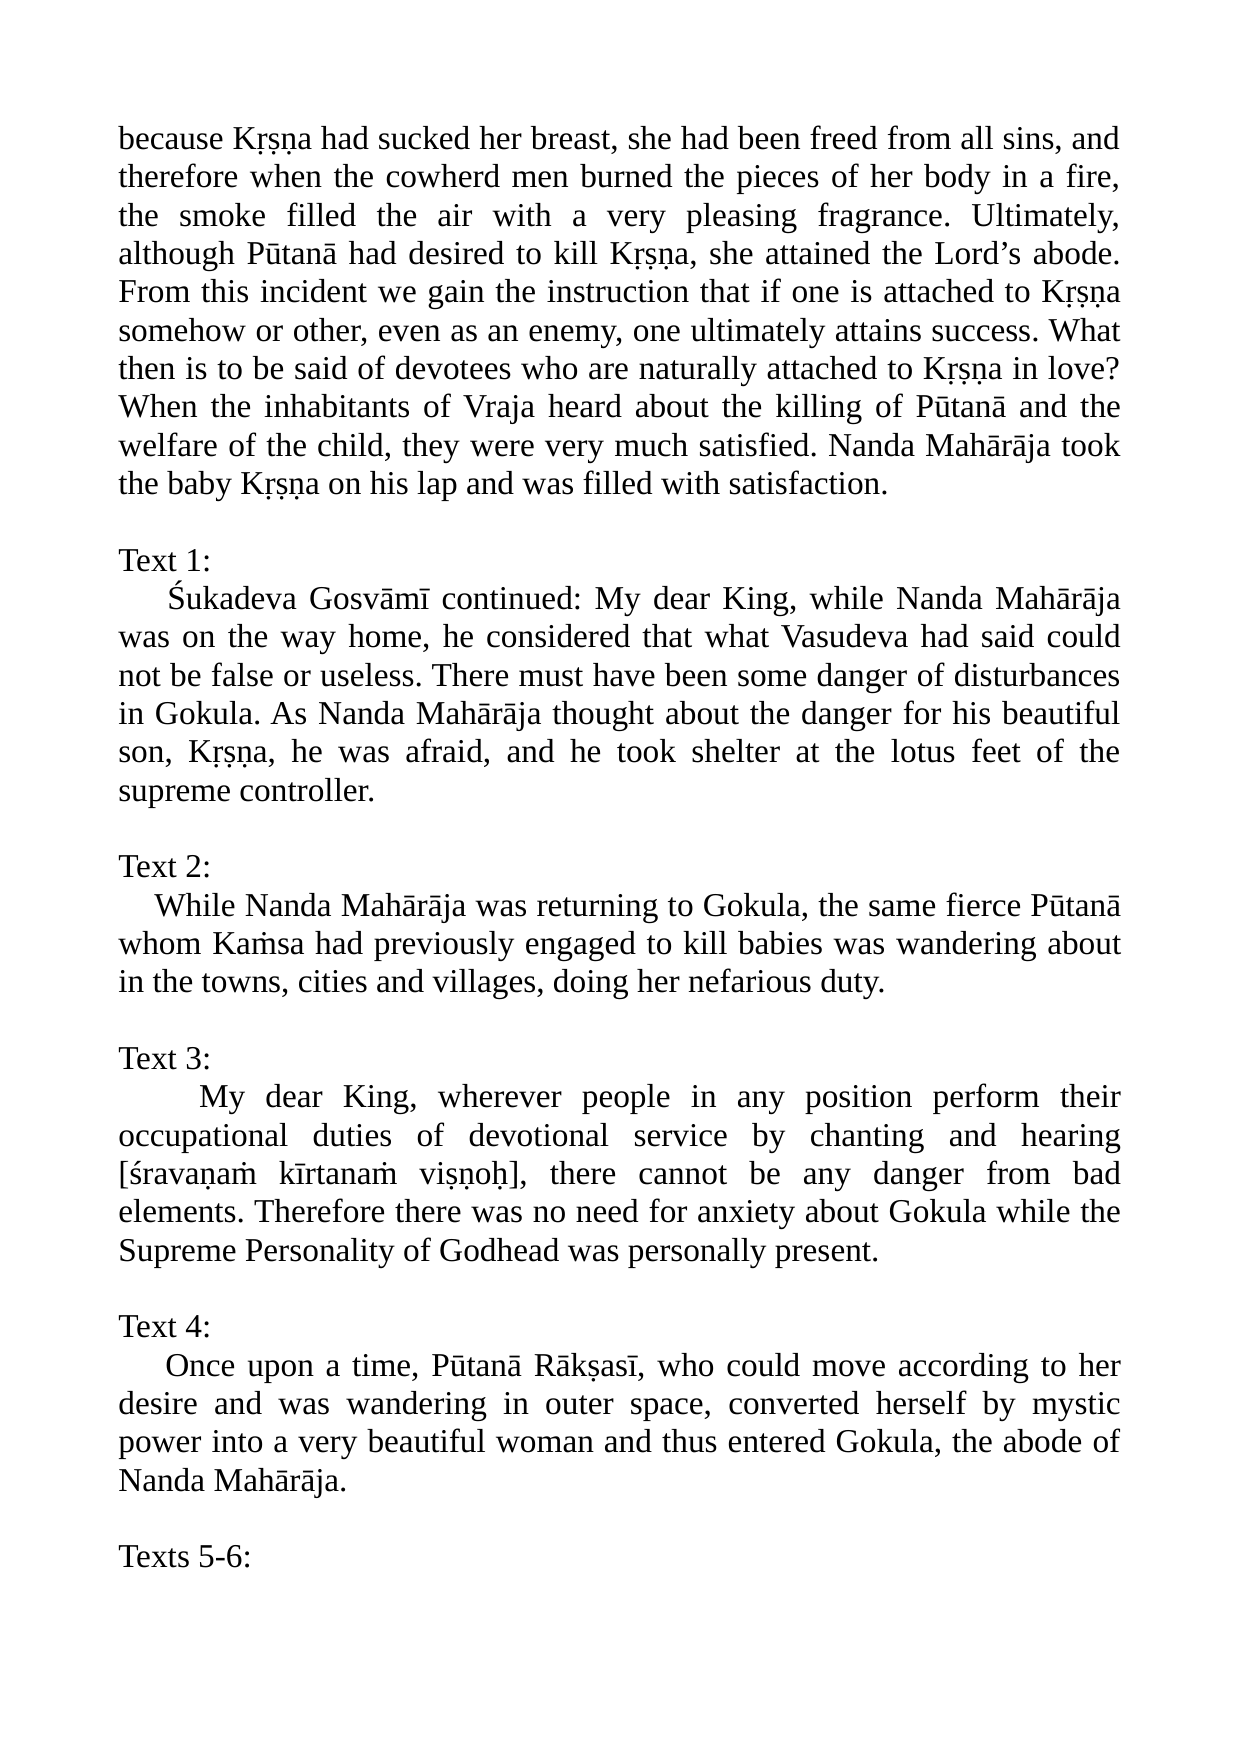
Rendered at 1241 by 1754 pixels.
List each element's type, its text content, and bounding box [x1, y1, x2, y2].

text While Nanda Mahārāja was returning to Gokula, the same fierce Pūtanā whom Kaṁsa had previously engaged to kill babies was wandering about in the towns, cities and villages, doing her nefarious duty. [118, 885, 1122, 1000]
text Śukadeva Gosvāmī continued: My dear King, while Nanda Mahārāja was on the way home, he considered that what Vasudeva had said could not be false or useless. There must have been some danger of disturbances in Gokula. As Nanda Mahārāja thought about the danger for his beautiful son, Kṛṣṇa, he was afraid, and he took shelter at the lotus feet of the supreme controller. [118, 578, 1122, 808]
text Text 4: [118, 1306, 1122, 1345]
text Text 3: [118, 1038, 1122, 1076]
text because Kṛṣṇa had sucked her breast, she had been freed from all sins, and therefore when the cowherd men burned the pieces of her body in a fire, the smoke filled the air with a very pleasing fragrance. Ultimately, although Pūtanā had desired to kill Kṛṣṇa, she attained the Lord’s abode. From this incident we gain the instruction that if one is attached to Kṛṣṇa somehow or other, even as an enemy, one ultimately attains success. What then is to be said of devotees who are naturally attached to Kṛṣṇa in love? When the inhabitants of Vraja heard about the killing of Pūtanā and the welfare of the child, they were very much satisfied. Nanda Mahārāja took the baby Kṛṣṇa on his lap and was filled with satisfaction. [118, 118, 1122, 501]
text Once upon a time, Pūtanā Rākṣasī, who could move according to her desire and was wandering in outer space, converted herself by mystic power into a very beautiful woman and thus entered Gokula, the abode of Nanda Mahārāja. [118, 1345, 1122, 1498]
text My dear King, wherever people in any position perform their occupational duties of devotional service by chanting and hearing [śravaṇaṁ kīrtanaṁ viṣṇoḥ], there cannot be any danger from bad elements. Therefore there was no need for anxiety about Gokula while the Supreme Personality of Godhead was personally present. [118, 1076, 1122, 1268]
text Text 1: [118, 540, 1122, 578]
text Text 2: [118, 846, 1122, 885]
text Texts 5-6: [118, 1536, 1122, 1575]
